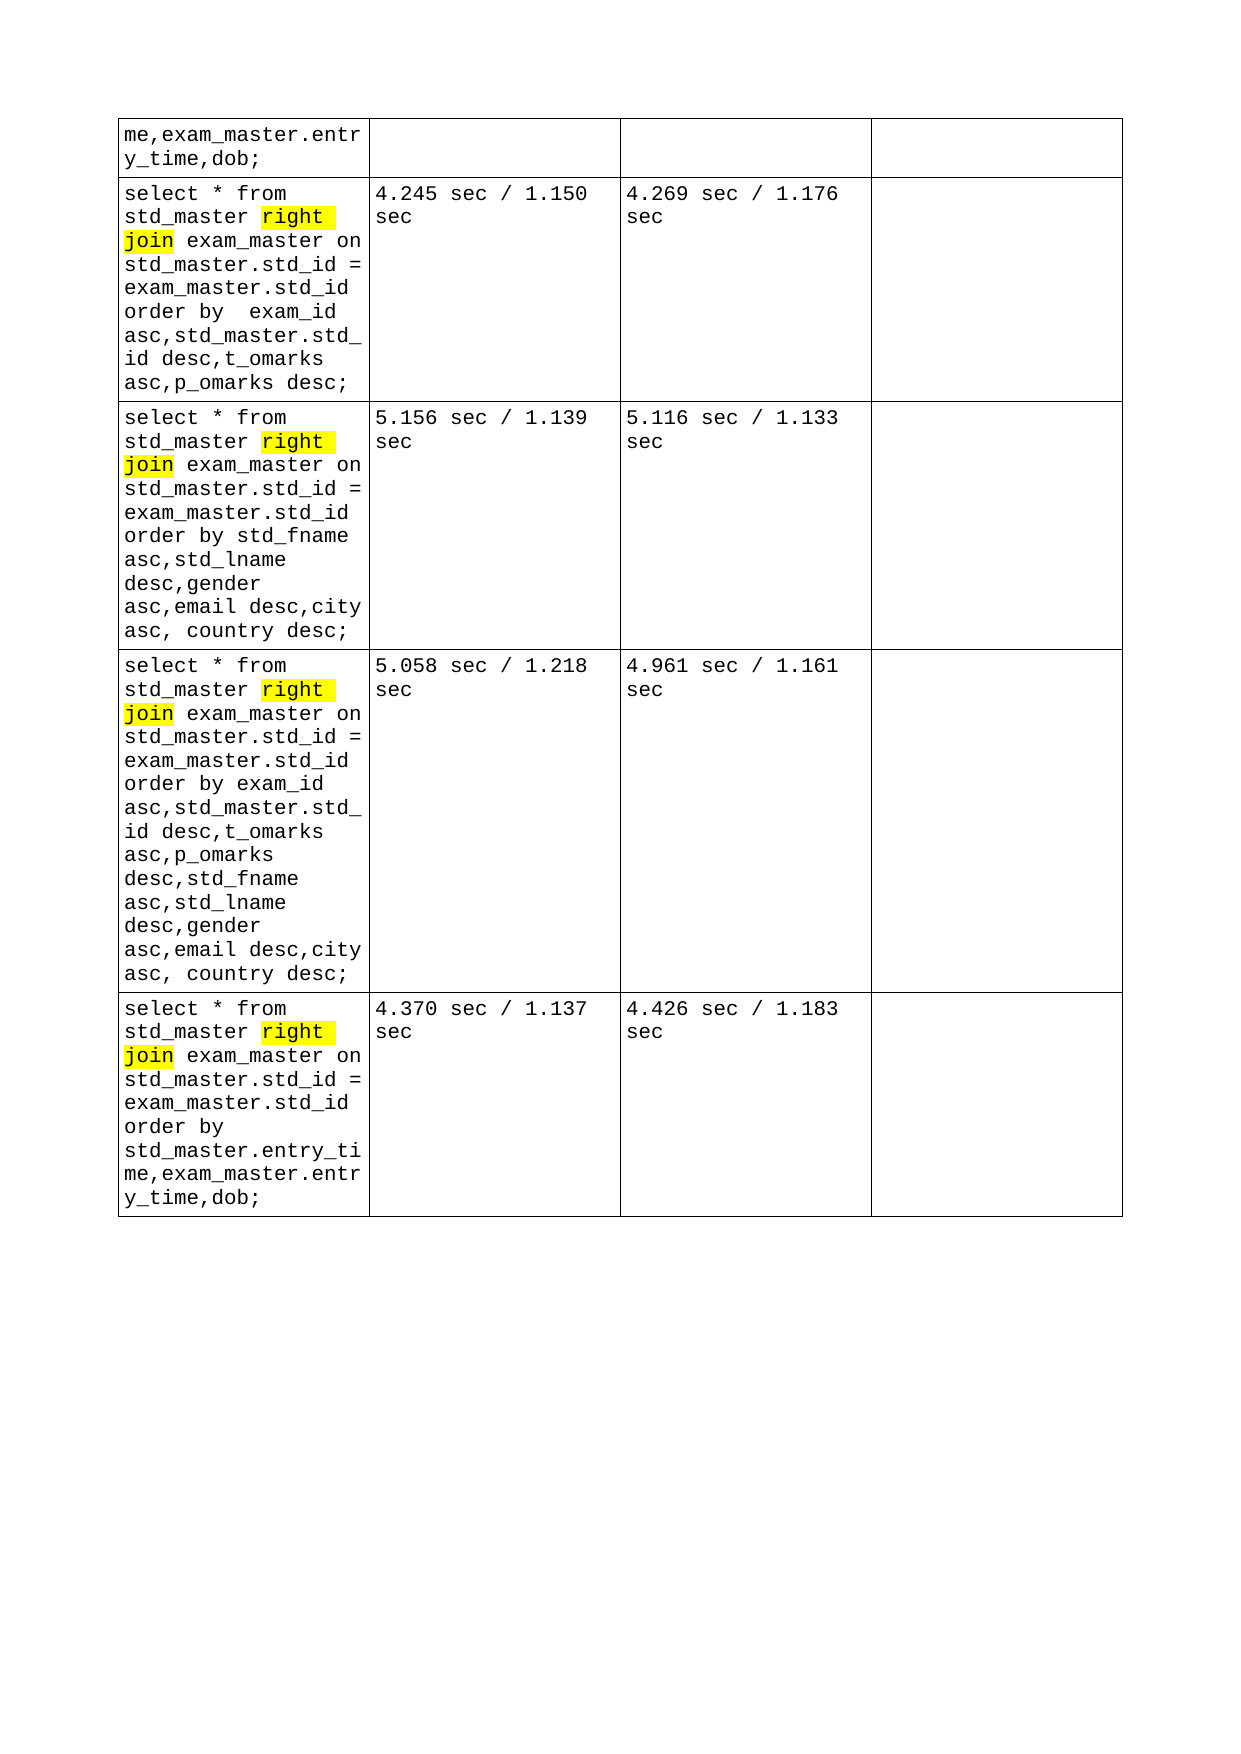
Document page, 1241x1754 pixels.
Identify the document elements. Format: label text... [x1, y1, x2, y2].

table_cell [872, 178, 1122, 401]
table_cell 4.245 sec / 1.150 sec [370, 178, 620, 401]
table_cell 5.058 sec / 1.218 sec [370, 650, 620, 992]
table_cell select * from std_master right join exam_master on std_master.std_id = exam_master.std_id order by std_fname asc,std_lname desc,gender asc,email desc,city asc, country desc; [119, 402, 369, 649]
table_cell 4.426 sec / 1.183 sec [621, 993, 871, 1216]
table_cell select * from std_master right join exam_master on std_master.std_id = exam_master.std_id order by exam_id asc,std_master.std_id desc,t_omarks asc,p_omarks desc; [119, 178, 369, 401]
table_cell 4.961 sec / 1.161 sec [621, 650, 871, 992]
table_cell select * from std_master right join exam_master on std_master.std_id = exam_master.std_id order by exam_id asc,std_master.std_id desc,t_omarks asc,p_omarks desc,std_fname asc,std_lname desc,gender asc,email desc,city asc, country desc; [119, 650, 369, 992]
table_cell select * from std_master right join exam_master on std_master.std_id = exam_master.std_id order by std_master.entry_time,exam_master.entry_time,dob; [119, 993, 369, 1216]
table_cell [872, 119, 1122, 177]
table_cell [370, 119, 620, 177]
table_cell 5.116 sec / 1.133 sec [621, 402, 871, 649]
table_cell [872, 993, 1122, 1216]
table_cell 4.269 sec / 1.176 sec [621, 178, 871, 401]
table_cell [621, 119, 871, 177]
table_cell 4.370 sec / 1.137 sec [370, 993, 620, 1216]
table_cell me,exam_master.entry_time,dob; [119, 119, 369, 177]
table_cell [872, 650, 1122, 992]
table_cell 5.156 sec / 1.139 sec [370, 402, 620, 649]
table_cell [872, 402, 1122, 649]
